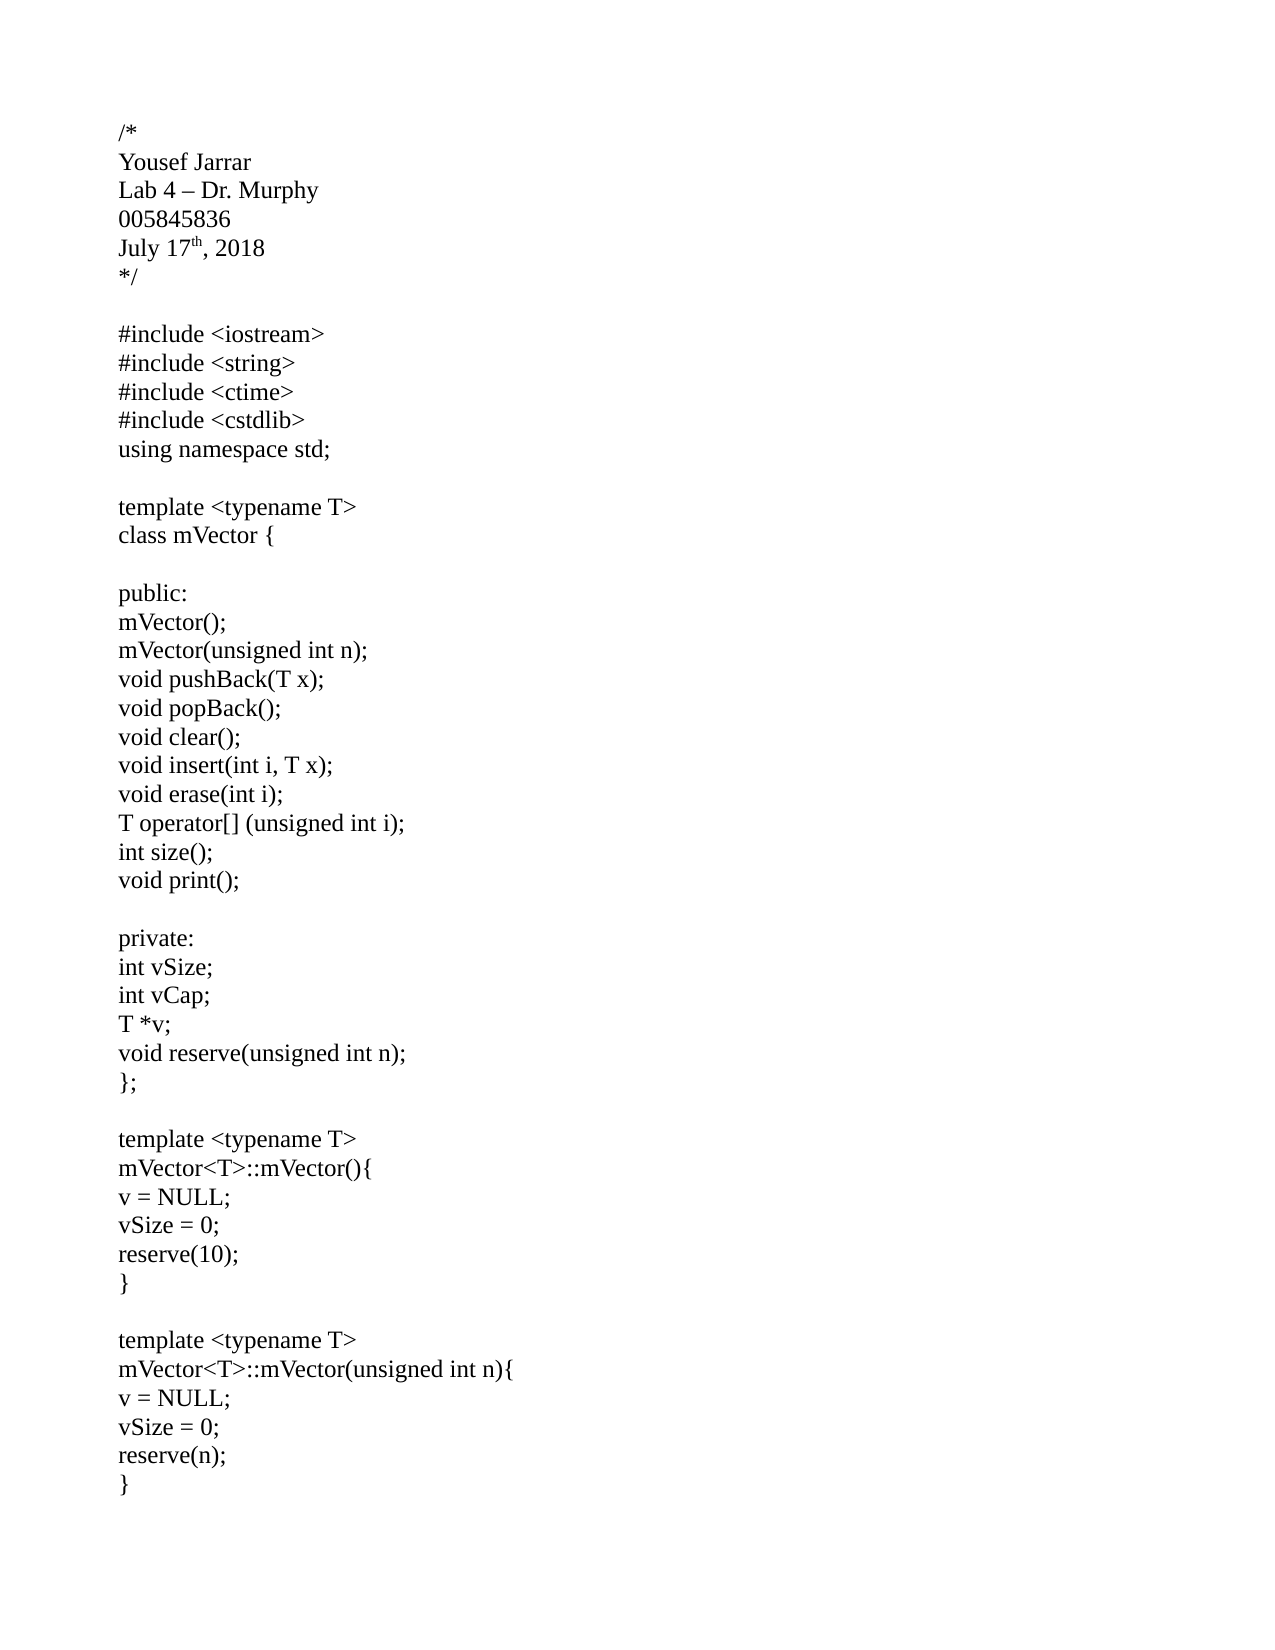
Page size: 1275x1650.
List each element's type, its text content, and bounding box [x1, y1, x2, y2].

text /* [118, 118, 1157, 147]
text mVector<T>::mVector(){ [118, 1153, 1157, 1182]
text void insert(int i, T x); [118, 751, 1157, 779]
text #include <iostream> [118, 319, 1157, 348]
text public: [118, 578, 1157, 607]
text private: [118, 923, 1157, 952]
text void clear(); [118, 722, 1157, 751]
text 005845836 [118, 204, 1157, 233]
text July 17th, 2018 [118, 233, 1157, 262]
text */ [118, 262, 1157, 291]
text reserve(10); [118, 1239, 1157, 1268]
text template <typename T> [118, 1326, 1157, 1354]
text template <typename T> [118, 492, 1157, 521]
text #include <string> [118, 348, 1157, 377]
text void reserve(unsigned int n); [118, 1038, 1157, 1067]
text #include <ctime> [118, 377, 1157, 406]
text #include <cstdlib> [118, 406, 1157, 434]
text int size(); [118, 837, 1157, 866]
text } [118, 1268, 1157, 1297]
text class mVector { [118, 521, 1157, 549]
text template <typename T> [118, 1124, 1157, 1153]
text T operator[] (unsigned int i); [118, 808, 1157, 837]
text } [118, 1469, 1157, 1498]
text v = NULL; [118, 1182, 1157, 1211]
text int vSize; [118, 952, 1157, 981]
text void erase(int i); [118, 779, 1157, 808]
text v = NULL; [118, 1383, 1157, 1412]
text mVector<T>::mVector(unsigned int n){ [118, 1354, 1157, 1383]
text mVector(unsigned int n); [118, 636, 1157, 664]
text Lab 4 – Dr. Murphy [118, 176, 1157, 204]
text vSize = 0; [118, 1211, 1157, 1239]
text T *v; [118, 1009, 1157, 1038]
text Yousef Jarrar [118, 147, 1157, 176]
text reserve(n); [118, 1441, 1157, 1469]
text void print(); [118, 866, 1157, 894]
text using namespace std; [118, 434, 1157, 463]
text int vCap; [118, 981, 1157, 1009]
text void pushBack(T x); [118, 664, 1157, 693]
text }; [118, 1067, 1157, 1096]
text mVector(); [118, 607, 1157, 636]
text void popBack(); [118, 693, 1157, 722]
text vSize = 0; [118, 1412, 1157, 1441]
